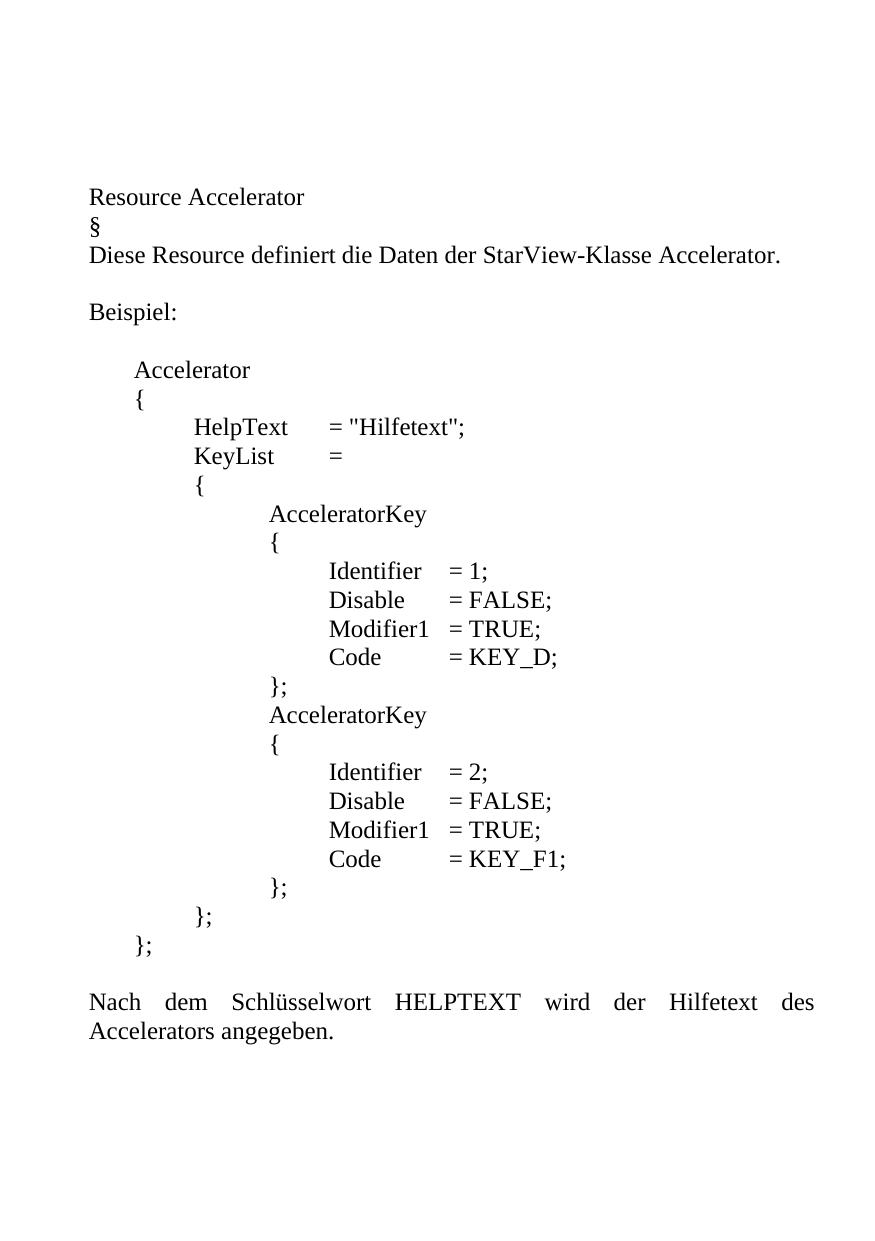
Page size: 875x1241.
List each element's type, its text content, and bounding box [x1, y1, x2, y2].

list AcceleratorKey [88, 499, 815, 527]
list Code = KEY_F1; [88, 844, 815, 872]
list { [88, 729, 815, 757]
list Identifier = 2; [88, 757, 815, 786]
list Modifier1 = TRUE; [88, 815, 815, 844]
text Resource Accelerator [88, 182, 815, 211]
text Diese Resource definiert die Daten der StarView-Klasse Accelerator. [88, 240, 815, 269]
list KeyList = [88, 441, 815, 470]
list AcceleratorKey [88, 700, 815, 729]
list }; [88, 901, 815, 930]
list }; [88, 872, 815, 901]
list HelpText = "Hilfetext"; [88, 412, 815, 441]
list Identifier = 1; [88, 556, 815, 585]
list Code = KEY_D; [88, 642, 815, 671]
list }; [88, 930, 815, 959]
list Modifier1 = TRUE; [88, 614, 815, 642]
list { [88, 470, 815, 499]
list }; [88, 671, 815, 700]
list Accelerator [88, 355, 815, 384]
text Nach dem Schlüsselwort HELPTEXT wird der Hilfetext des Accelerators angegeben. [88, 987, 815, 1045]
list Disable = FALSE; [88, 585, 815, 614]
list { [88, 384, 815, 412]
text § [88, 211, 815, 240]
list { [88, 527, 815, 556]
text Beispiel: [88, 297, 815, 326]
list Disable = FALSE; [88, 786, 815, 815]
